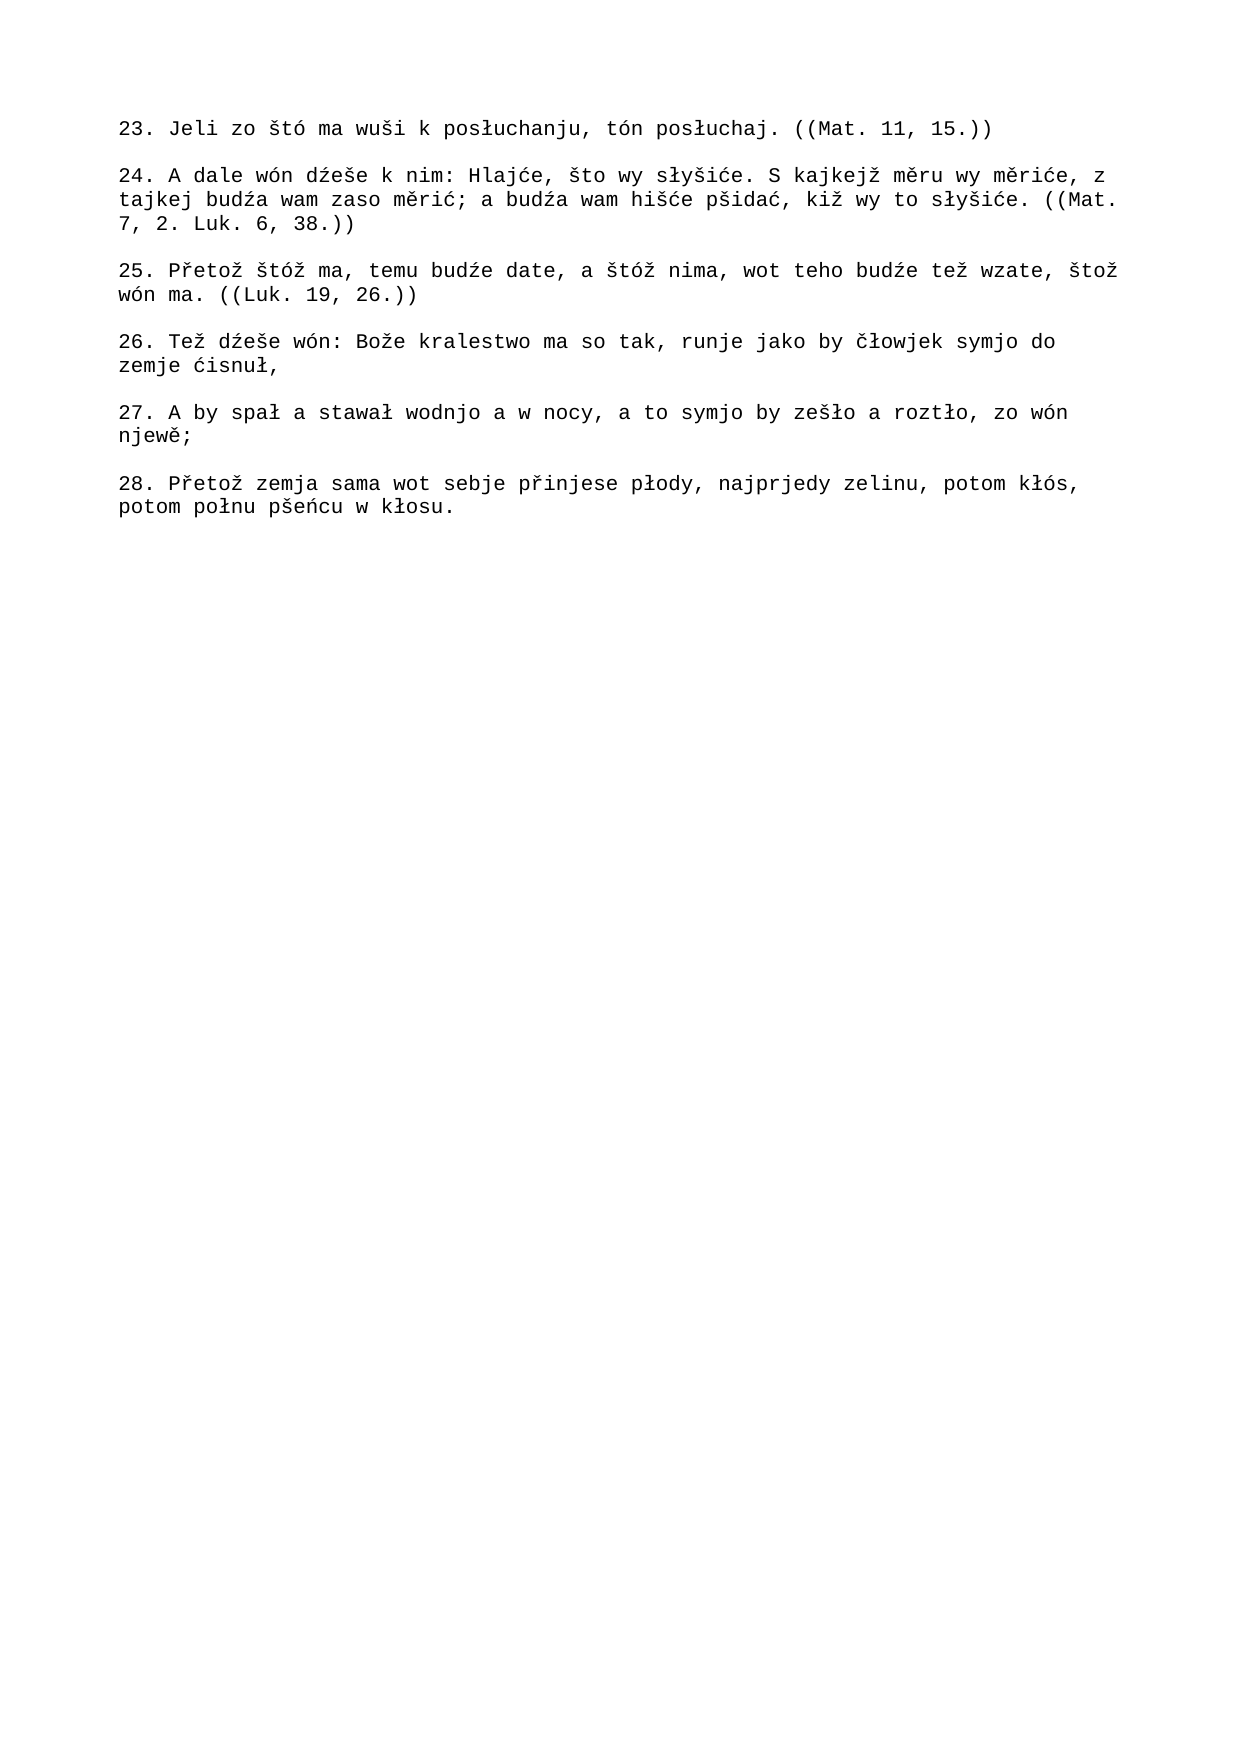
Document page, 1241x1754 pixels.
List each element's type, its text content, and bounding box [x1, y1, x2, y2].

text 25. Přetož štóž ma, temu budźe date, a štóž nima, wot teho budźe tež wzate, štož wón ma. ((Luk. 19, 26.)) [118, 260, 1122, 307]
text 24. A dale wón dźeše k nim: Hlajće, što wy słyšiće. S kajkejž měru wy měriće, z tajkej budźa wam zaso měrić; a budźa wam hišće pšidać, kiž wy to słyšiće. ((Mat. 7, 2. Luk. 6, 38.)) [118, 165, 1122, 236]
text 23. Jeli zo štó ma wuši k posłuchanju, tón posłuchaj. ((Mat. 11, 15.)) [118, 118, 1122, 142]
text 26. Tež dźeše wón: Bože kralestwo ma so tak, runje jako by čłowjek symjo do zemje ćisnuł, [118, 331, 1122, 378]
text 28. Přetož zemja sama wot sebje přinjese płody, najprjedy zelinu, potom kłós, potom połnu pšeńcu w kłosu. [118, 473, 1122, 520]
text 27. A by spał a stawał wodnjo a w nocy, a to symjo by zešło a roztło, zo wón njewě; [118, 402, 1122, 449]
